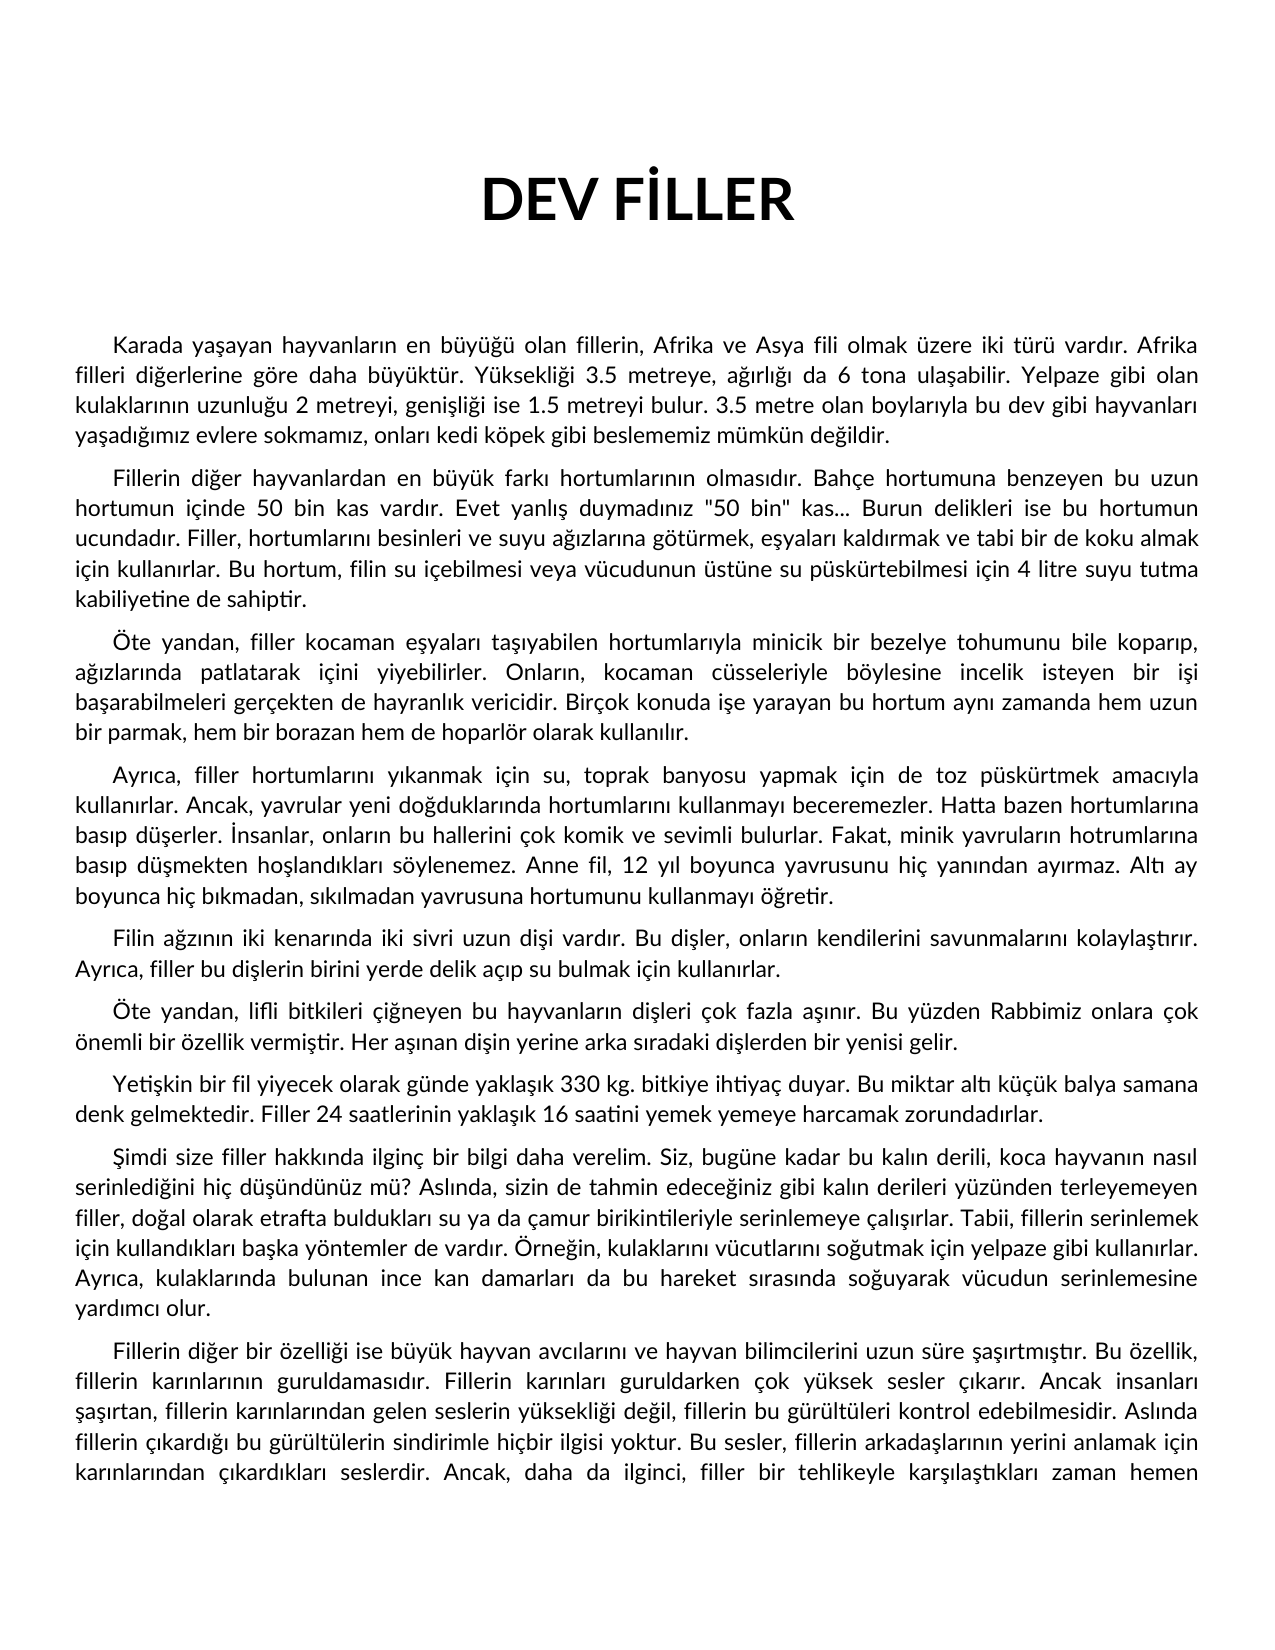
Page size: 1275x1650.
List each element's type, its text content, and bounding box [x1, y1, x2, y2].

text Öte yandan, filler kocaman eşyaları taşıyabilen hortumlarıyla minicik bir bezelye tohumunu bile koparıp, ağızlarında patlatarak içini yiyebilirler. Onların, kocaman cüsseleriyle böylesine incelik isteyen bir işi başarabilmeleri gerçekten de hayranlık vericidir. Birçok konuda işe yarayan bu hortum aynı zamanda hem uzun bir parmak, hem bir borazan hem de hoparlör olarak kullanılır. [75, 627, 1200, 745]
text Filin ağzının iki kenarında iki sivri uzun dişi vardır. Bu dişler, onların kendilerini savunmalarını kolaylaştırır. Ayrıca, filler bu dişlerin birini yerde delik açıp su bulmak için kullanırlar. [75, 924, 1200, 982]
text Ayrıca, filler hortumlarını yıkanmak için su, toprak banyosu yapmak için de toz püskürtmek amacıyla kullanırlar. Ancak, yavrular yeni doğduklarında hortumlarını kullanmayı beceremezler. Hatta bazen hortumlarına basıp düşerler. İnsanlar, onların bu hallerini çok komik ve sevimli bulurlar. Fakat, minik yavruların hotrumlarına basıp düşmekten hoşlandıkları söylenemez. Anne fil, 12 yıl boyunca yavrusunu hiç yanından ayırmaz. Altı ay boyunca hiç bıkmadan, sıkılmadan yavrusuna hortumunu kullanmayı öğretir. [75, 761, 1200, 909]
text Fillerin diğer hayvanlardan en büyük farkı hortumlarının olmasıdır. Bahçe hortumuna benzeyen bu uzun hortumun içinde 50 bin kas vardır. Evet yanlış duymadınız "50 bin" kas... Burun delikleri ise bu hortumun ucundadır. Filler, hortumlarını besinleri ve suyu ağızlarına götürmek, eşyaları kaldırmak ve tabi bir de koku almak için kullanırlar. Bu hortum, filin su içebilmesi veya vücudunun üstüne su püskürtebilmesi için 4 litre suyu tutma kabiliyetine de sahiptir. [75, 464, 1200, 612]
text Öte yandan, lifli bitkileri çiğneyen bu hayvanların dişleri çok fazla aşınır. Bu yüzden Rabbimiz onlara çok önemli bir özellik vermiştir. Her aşınan dişin yerine arka sıradaki dişlerden bir yenisi gelir. [75, 997, 1200, 1055]
text Yetişkin bir fil yiyecek olarak günde yaklaşık 330 kg. bitkiye ihtiyaç duyar. Bu miktar altı küçük balya samana denk gelmektedir. Filler 24 saatlerinin yaklaşık 16 saatini yemek yemeye harcamak zorundadırlar. [75, 1070, 1200, 1128]
text Şimdi size filler hakkında ilginç bir bilgi daha verelim. Siz, bugüne kadar bu kalın derili, koca hayvanın nasıl serinlediğini hiç düşündünüz mü? Aslında, sizin de tahmin edeceğiniz gibi kalın derileri yüzünden terleyemeyen filler, doğal olarak etrafta buldukları su ya da çamur birikintileriyle serinlemeye çalışırlar. Tabii, fillerin serinlemek için kullandıkları başka yöntemler de vardır. Örneğin, kulaklarını vücutlarını soğutmak için yelpaze gibi kullanırlar. Ayrıca, kulaklarında bulunan ince kan damarları da bu hareket sırasında soğuyarak vücudun serinlemesine yardımcı olur. [75, 1143, 1200, 1321]
text Fillerin diğer bir özelliği ise büyük hayvan avcılarını ve hayvan bilimcilerini uzun süre şaşırtmıştır. Bu özellik, fillerin karınlarının guruldamasıdır. Fillerin karınları guruldarken çok yüksek sesler çıkarır. Ancak insanları şaşırtan, fillerin karınlarından gelen seslerin yüksekliği değil, fillerin bu gürültüleri kontrol edebilmesidir. Aslında fillerin çıkardığı bu gürültülerin sindirimle hiçbir ilgisi yoktur. Bu sesler, fillerin arkadaşlarının yerini anlamak için karınlarından çıkardıkları seslerdir. Ancak, daha da ilginci, filler bir tehlikeyle karşılaştıkları zaman hemen [75, 1337, 1200, 1485]
text Karada yaşayan hayvanların en büyüğü olan fillerin, Afrika ve Asya fili olmak üzere iki türü vardır. Afrika filleri diğerlerine göre daha büyüktür. Yüksekliği 3.5 metreye, ağırlığı da 6 tona ulaşabilir. Yelpaze gibi olan kulaklarının uzunluğu 2 metreyi, genişliği ise 1.5 metreyi bulur. 3.5 metre olan boylarıyla bu dev gibi hayvanları yaşadığımız evlere sokmamız, onları kedi köpek gibi beslememiz mümkün değildir. [75, 330, 1200, 448]
subtitle DEV FİLLER [75, 162, 1200, 232]
